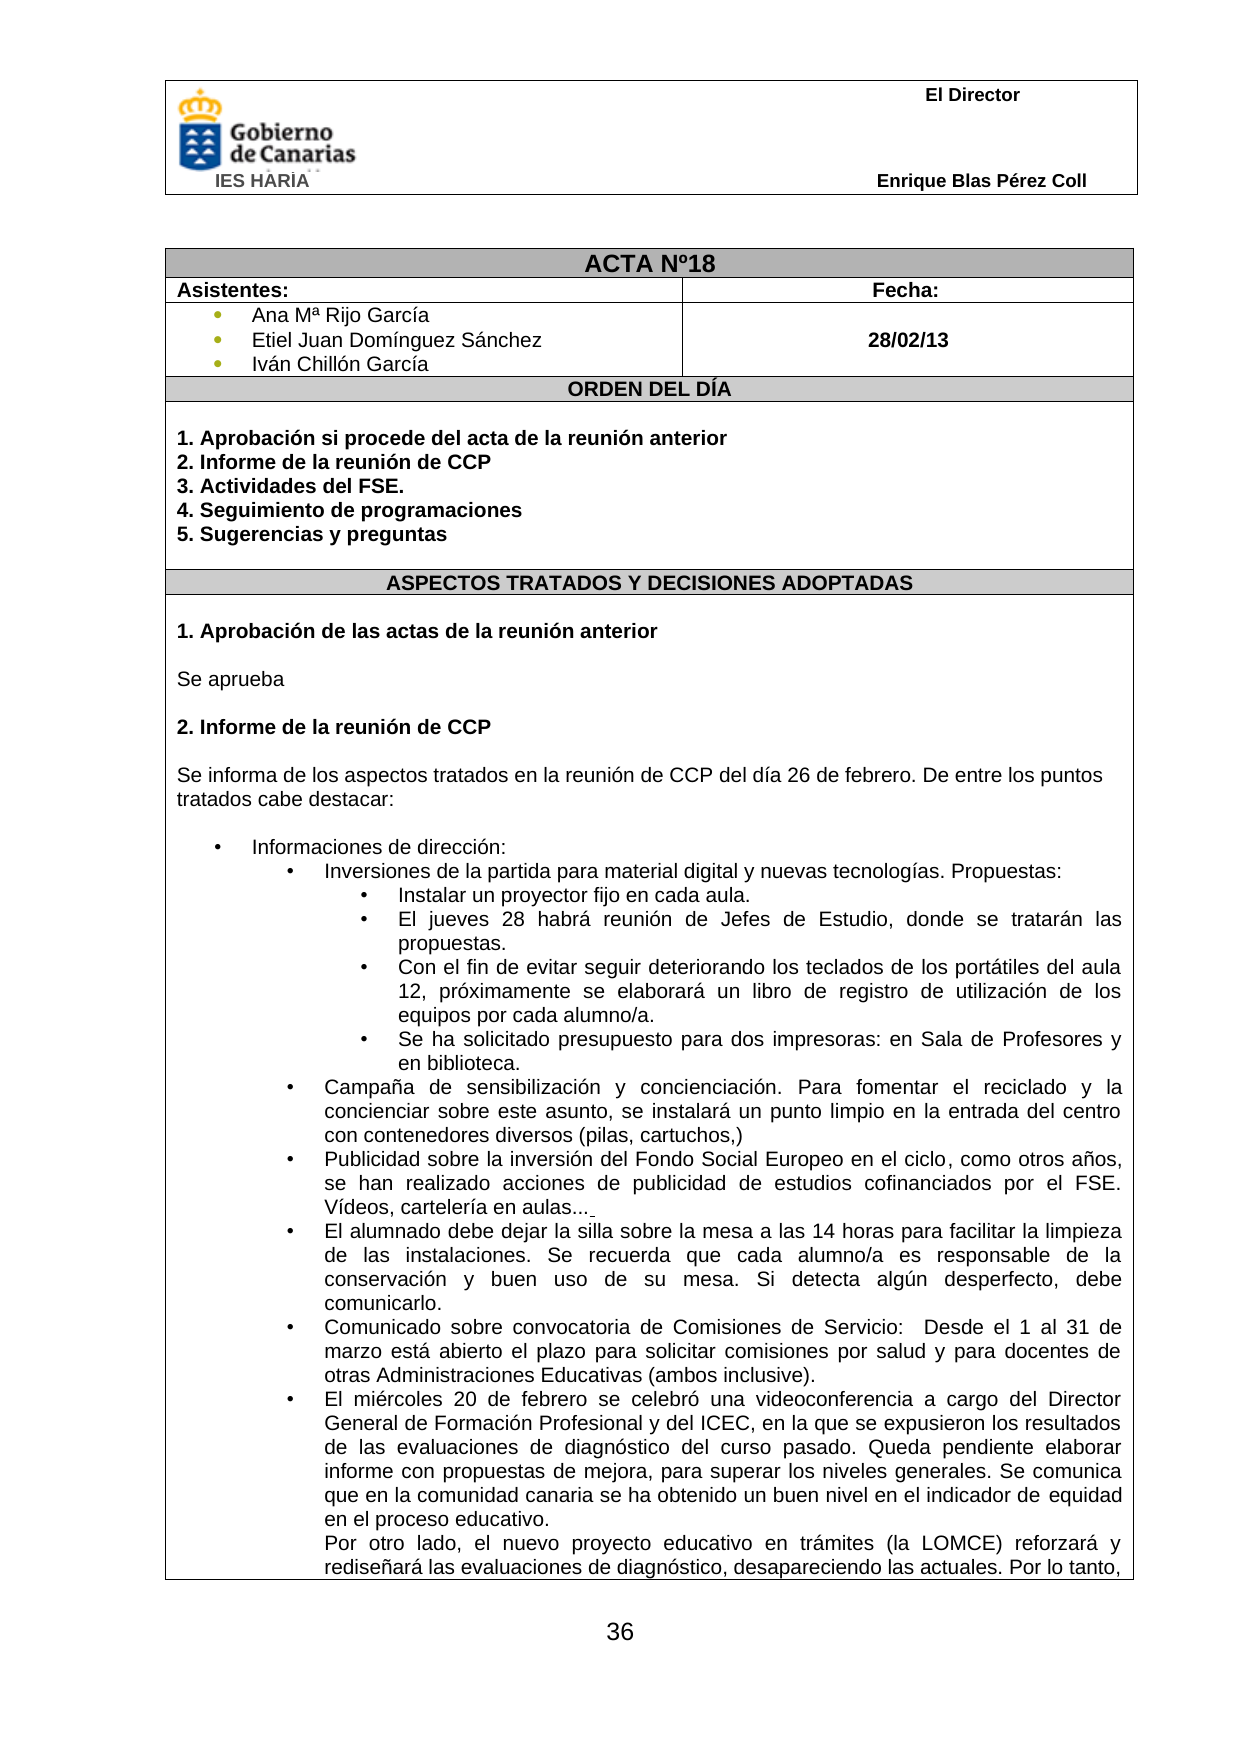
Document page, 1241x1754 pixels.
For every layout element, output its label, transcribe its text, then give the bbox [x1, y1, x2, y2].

table_header ACTA Nº18 [166, 249, 1133, 277]
table_cell 1. Aprobación de las actas de la reunión anterior Se aprueba 2. Informe de la reunión de CCP Se informa de los aspectos tratados en la reunión de CCP del día 26 de febrero. De entre los puntos tratados cabe destacar: Informaciones de dirección: Inversiones de la partida para material digital y nuevas tecnologías. Propuestas: Instalar un proyector fijo en cada aula. El jueves 28 habrá reunión de Jefes de Estudio, donde se tratarán las propuestas. Con el fin de evitar seguir deteriorando los teclados de los portátiles del aula 12, próximamente se elaborará un libro de registro de utilización de los equipos por cada alumno/a. Se ha solicitado presupuesto para dos impresoras: en Sala de Profesores y en biblioteca. Campaña de sensibilización y concienciación. Para fomentar el reciclado y la concienciar sobre este asunto, se instalará un punto limpio en la entrada del centro con contenedores diversos (pilas, cartuchos,) Publicidad sobre la inversión del Fondo Social Europeo en el ciclo, como otros años, se han realizado acciones de publicidad de estudios cofinanciados por el FSE. Vídeos, cartelería en aulas... El alumnado debe dejar la silla sobre la mesa a las 14 horas para facilitar la limpieza de las instalaciones. Se recuerda que cada alumno/a es responsable de la conservación y buen uso de su mesa. Si detecta algún desperfecto, debe comunicarlo. Comunicado sobre convocatoria de Comisiones de Servicio: Desde el 1 al 31 de marzo está abierto el plazo para solicitar comisiones por salud y para docentes de otras Administraciones Educativas (ambos inclusive). El miércoles 20 de febrero se celebró una videoconferencia a cargo del Director General de Formación Profesional y del ICEC, en la que se expusieron los resultados de las evaluaciones de diagnóstico del curso pasado. Queda pendiente elaborar informe con propuestas de mejora, para superar los niveles generales. Se comunica que en la comunidad canaria se ha obtenido un buen nivel en el indicador de equidad en el proceso educativo. Por otro lado, el nuevo proyecto educativo en trámites (la LOMCE) reforzará y rediseñará las evaluaciones de diagnóstico, desapareciendo las actuales. Por lo tanto, [166, 595, 1133, 1579]
table_cell ASPECTOS TRATADOS Y DECISIONES ADOPTADAS [166, 570, 1133, 594]
table_cell ORDEN DEL DÍA [166, 377, 1133, 401]
picture [173, 85, 359, 172]
table_cell Ana Mª Rijo García Etiel Juan Domínguez Sánchez Iván Chillón García [166, 303, 682, 376]
table_cell 1. Aprobación si procede del acta de la reunión anterior 2. Informe de la reunión de CCP 3. Actividades del FSE. 4. Seguimiento de programaciones 5. Sugerencias y preguntas [166, 402, 1133, 569]
table_cell Asistentes: [166, 278, 682, 302]
table_cell 28/02/13 [683, 303, 1133, 376]
table_cell Fecha: [683, 278, 1133, 302]
